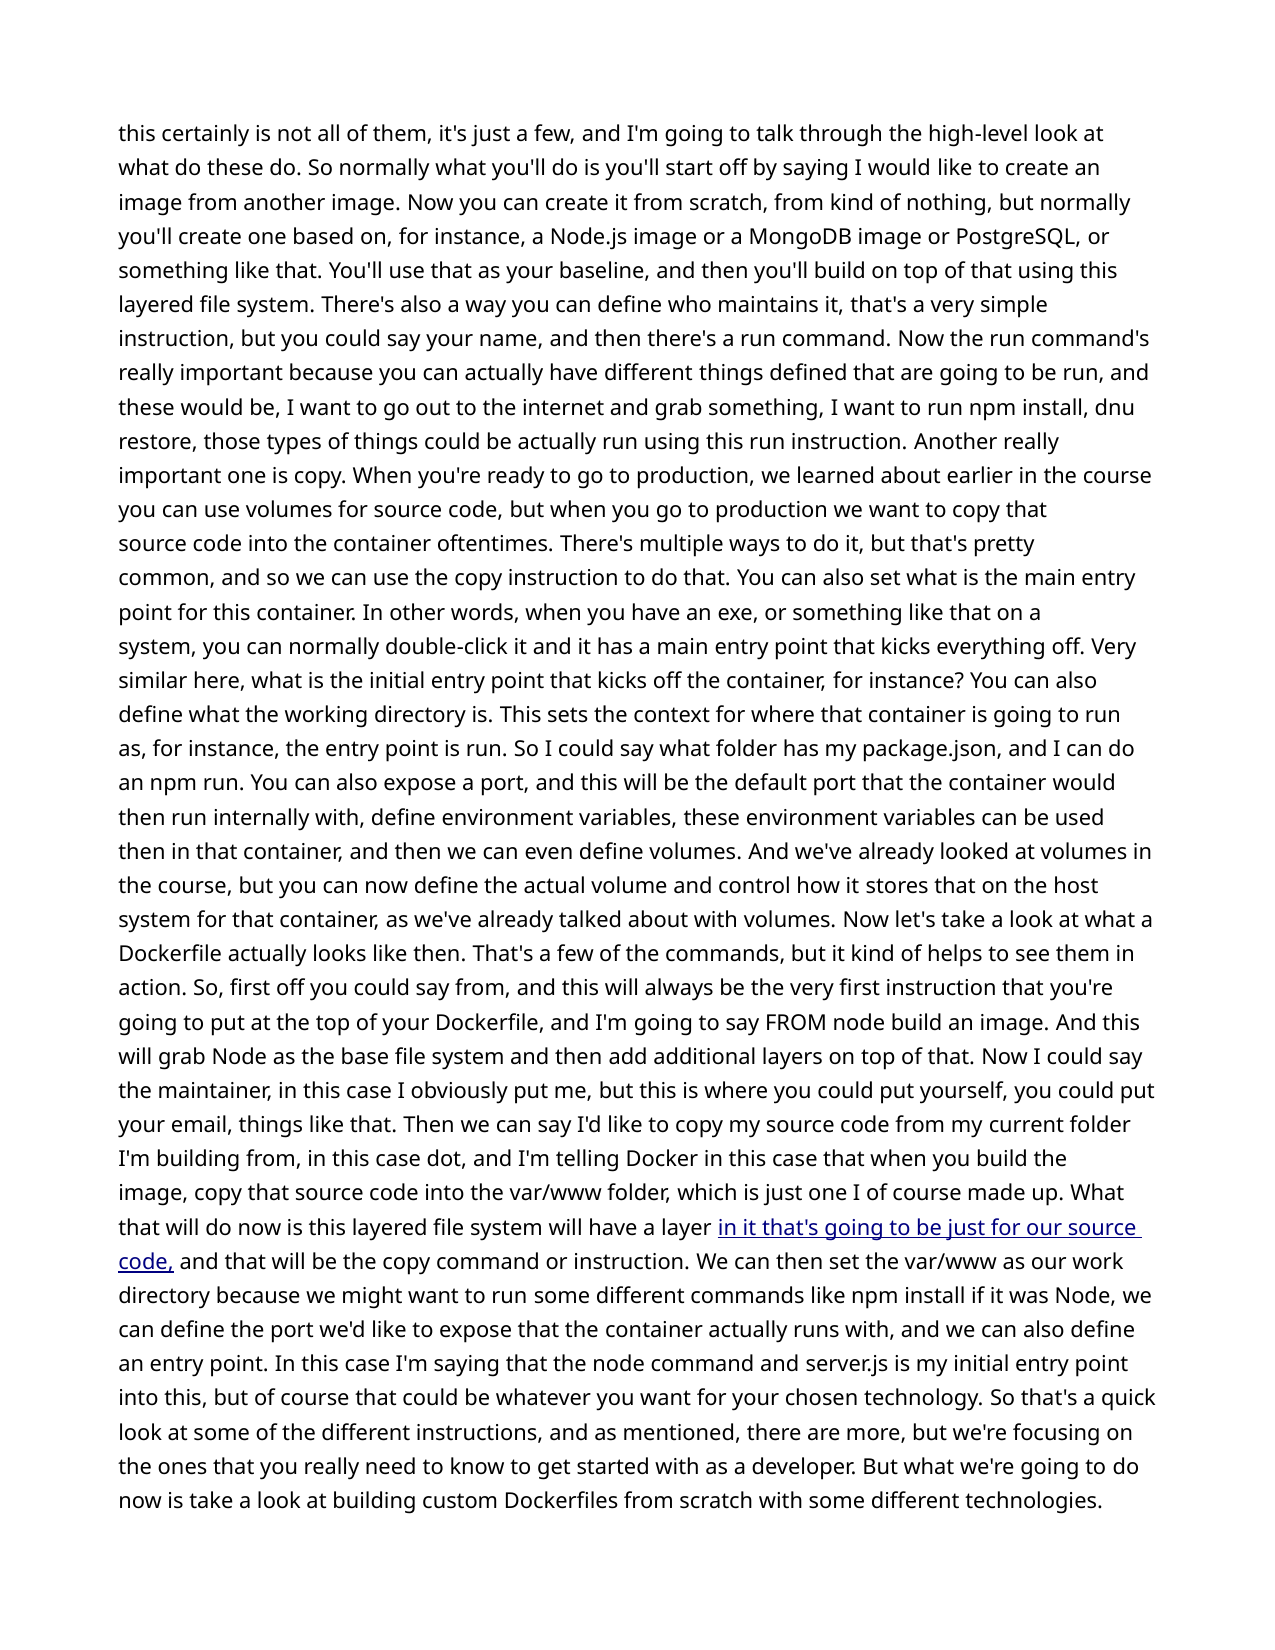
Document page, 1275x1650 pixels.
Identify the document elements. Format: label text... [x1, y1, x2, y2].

text this certainly is not all of them, it's just a few, and I'm going to talk through the high‑level look at what do these do. So normally what you'll do is you'll start off by saying I would like to create an image from another image. Now you can create it from scratch, from kind of nothing, but normally you'll create one based on, for instance, a Node.js image or a MongoDB image or PostgreSQL, or something like that. You'll use that as your baseline, and then you'll build on top of that using this layered file system. There's also a way you can define who maintains it, that's a very simple instruction, but you could say your name, and then there's a run command. Now the run command's really important because you can actually have different things defined that are going to be run, and these would be, I want to go out to the internet and grab something, I want to run npm install, dnu restore, those types of things could be actually run using this run instruction. Another really important one is copy. When you're ready to go to production, we learned about earlier in the course you can use volumes for source code, but when you go to production we want to copy that source code into the container oftentimes. There's multiple ways to do it, but that's pretty common, and so we can use the copy instruction to do that. You can also set what is the main entry point for this container. In other words, when you have an exe, or something like that on a system, you can normally double‑click it and it has a main entry point that kicks everything off. Very similar here, what is the initial entry point that kicks off the container, for instance? You can also define what the working directory is. This sets the context for where that container is going to run as, for instance, the entry point is run. So I could say what folder has my package.json, and I can do an npm run. You can also expose a port, and this will be the default port that the container would then run internally with, define environment variables, these environment variables can be used then in that container, and then we can even define volumes. And we've already looked at volumes in the course, but you can now define the actual volume and control how it stores that on the host system for that container, as we've already talked about with volumes. Now let's take a look at what a Dockerfile actually looks like then. That's a few of the commands, but it kind of helps to see them in action. So, first off you could say from, and this will always be the very first instruction that you're going to put at the top of your Dockerfile, and I'm going to say FROM node build an image. And this will grab Node as the base file system and then add additional layers on top of that. Now I could say the maintainer, in this case I obviously put me, but this is where you could put yourself, you could put your email, things like that. Then we can say I'd like to copy my source code from my current folder I'm building from, in this case dot, and I'm telling Docker in this case that when you build the image, copy that source code into the var/www folder, which is just one I of course made up. What that will do now is this layered file system will have a layer in it that's going to be just for our source code, and that will be the copy command or instruction. We can then set the var/www as our work directory because we might want to run some different commands like npm install if it was Node, we can define the port we'd like to expose that the container actually runs with, and we can also define an entry point. In this case I'm saying that the node command and server.js is my initial entry point into this, but of course that could be whatever you want for your chosen technology. So that's a quick look at some of the different instructions, and as mentioned, there are more, but we're focusing on the ones that you really need to know to get started with as a developer. But what we're going to do now is take a look at building custom Dockerfiles from scratch with some different technologies. [118, 118, 1157, 1514]
